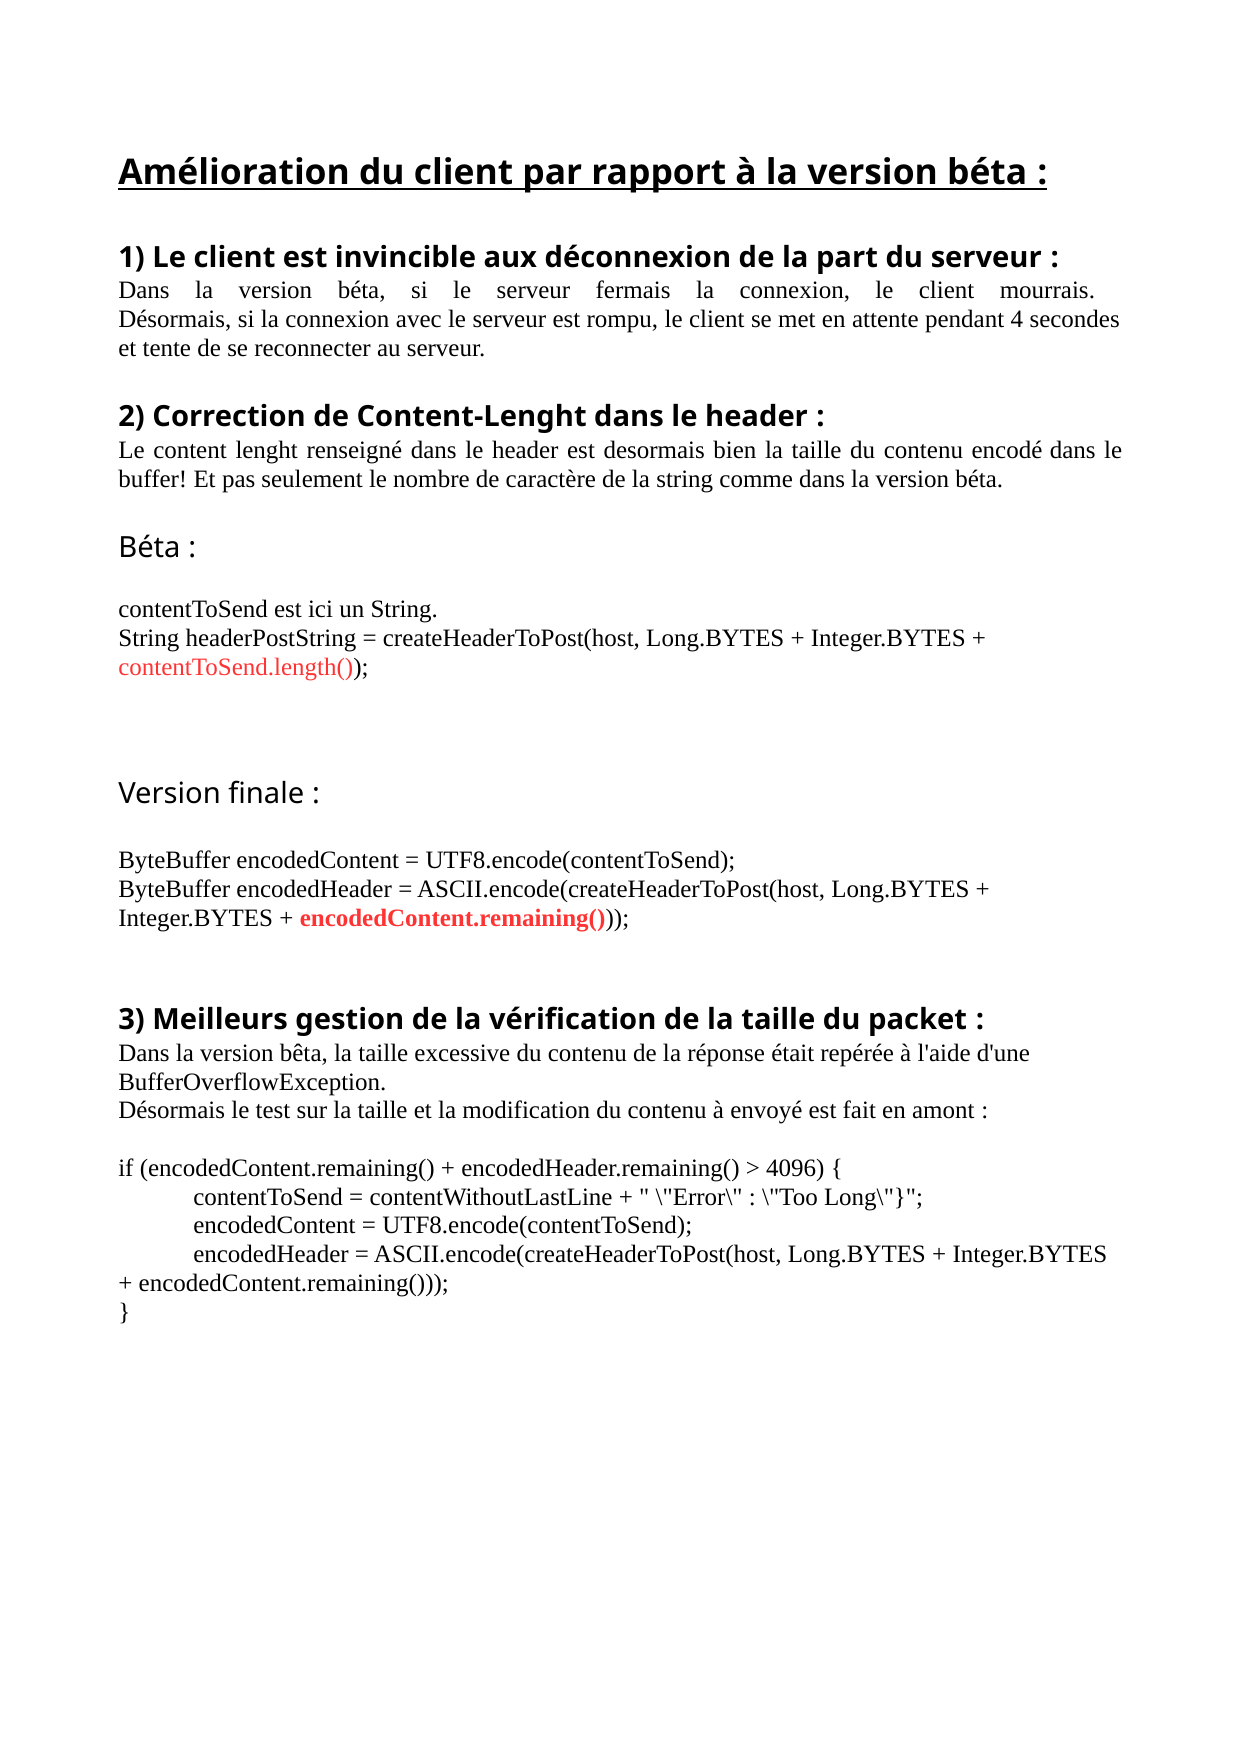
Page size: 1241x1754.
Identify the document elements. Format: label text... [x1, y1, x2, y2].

text contentToSend est ici un String. [118, 594, 1122, 623]
text Dans la version béta, si le serveur fermais la connexion, le client mourrais. Désormais, si la connexion avec le serveur est rompu, le client se met en attente pendant 4 secondes et tente de se reconnecter au serveur. [118, 276, 1122, 362]
text Béta : [118, 526, 1122, 566]
text Dans la version bêta, la taille excessive du contenu de la réponse était repérée à l'aide d'une BufferOverflowException. [118, 1038, 1122, 1096]
text Version finale : [118, 772, 1122, 812]
text } [118, 1297, 1122, 1326]
text ByteBuffer encodedHeader = ASCII.encode(createHeaderToPost(host, Long.BYTES + Integer.BYTES + encodedContent.remaining())); [118, 874, 1122, 931]
text contentToSend = contentWithoutLastLine + " \"Error\" : \"Too Long\"}"; [118, 1182, 1122, 1211]
text if (encodedContent.remaining() + encodedHeader.remaining() > 4096) { [118, 1153, 1122, 1182]
text 1) Le client est invincible aux déconnexion de la part du serveur : [118, 236, 1122, 276]
text Le content lenght renseigné dans le header est desormais bien la taille du contenu encodé dans le buffer! Et pas seulement le nombre de caractère de la string comme dans la version béta. [118, 435, 1122, 493]
text encodedHeader = ASCII.encode(createHeaderToPost(host, Long.BYTES + Integer.BYTES + encodedContent.remaining())); [118, 1239, 1122, 1297]
text 2) Correction de Content-Lenght dans le header : [118, 395, 1122, 435]
text Amélioration du client par rapport à la version béta : [118, 147, 1122, 195]
text 3) Meilleurs gestion de la vérification de la taille du packet : [118, 998, 1122, 1038]
text ByteBuffer encodedContent = UTF8.encode(contentToSend); [118, 845, 1122, 874]
text encodedContent = UTF8.encode(contentToSend); [118, 1211, 1122, 1239]
text Désormais le test sur la taille et la modification du contenu à envoyé est fait en amont : [118, 1096, 1122, 1153]
text String headerPostString = createHeaderToPost(host, Long.BYTES + Integer.BYTES + contentToSend.length()); [118, 623, 1122, 681]
